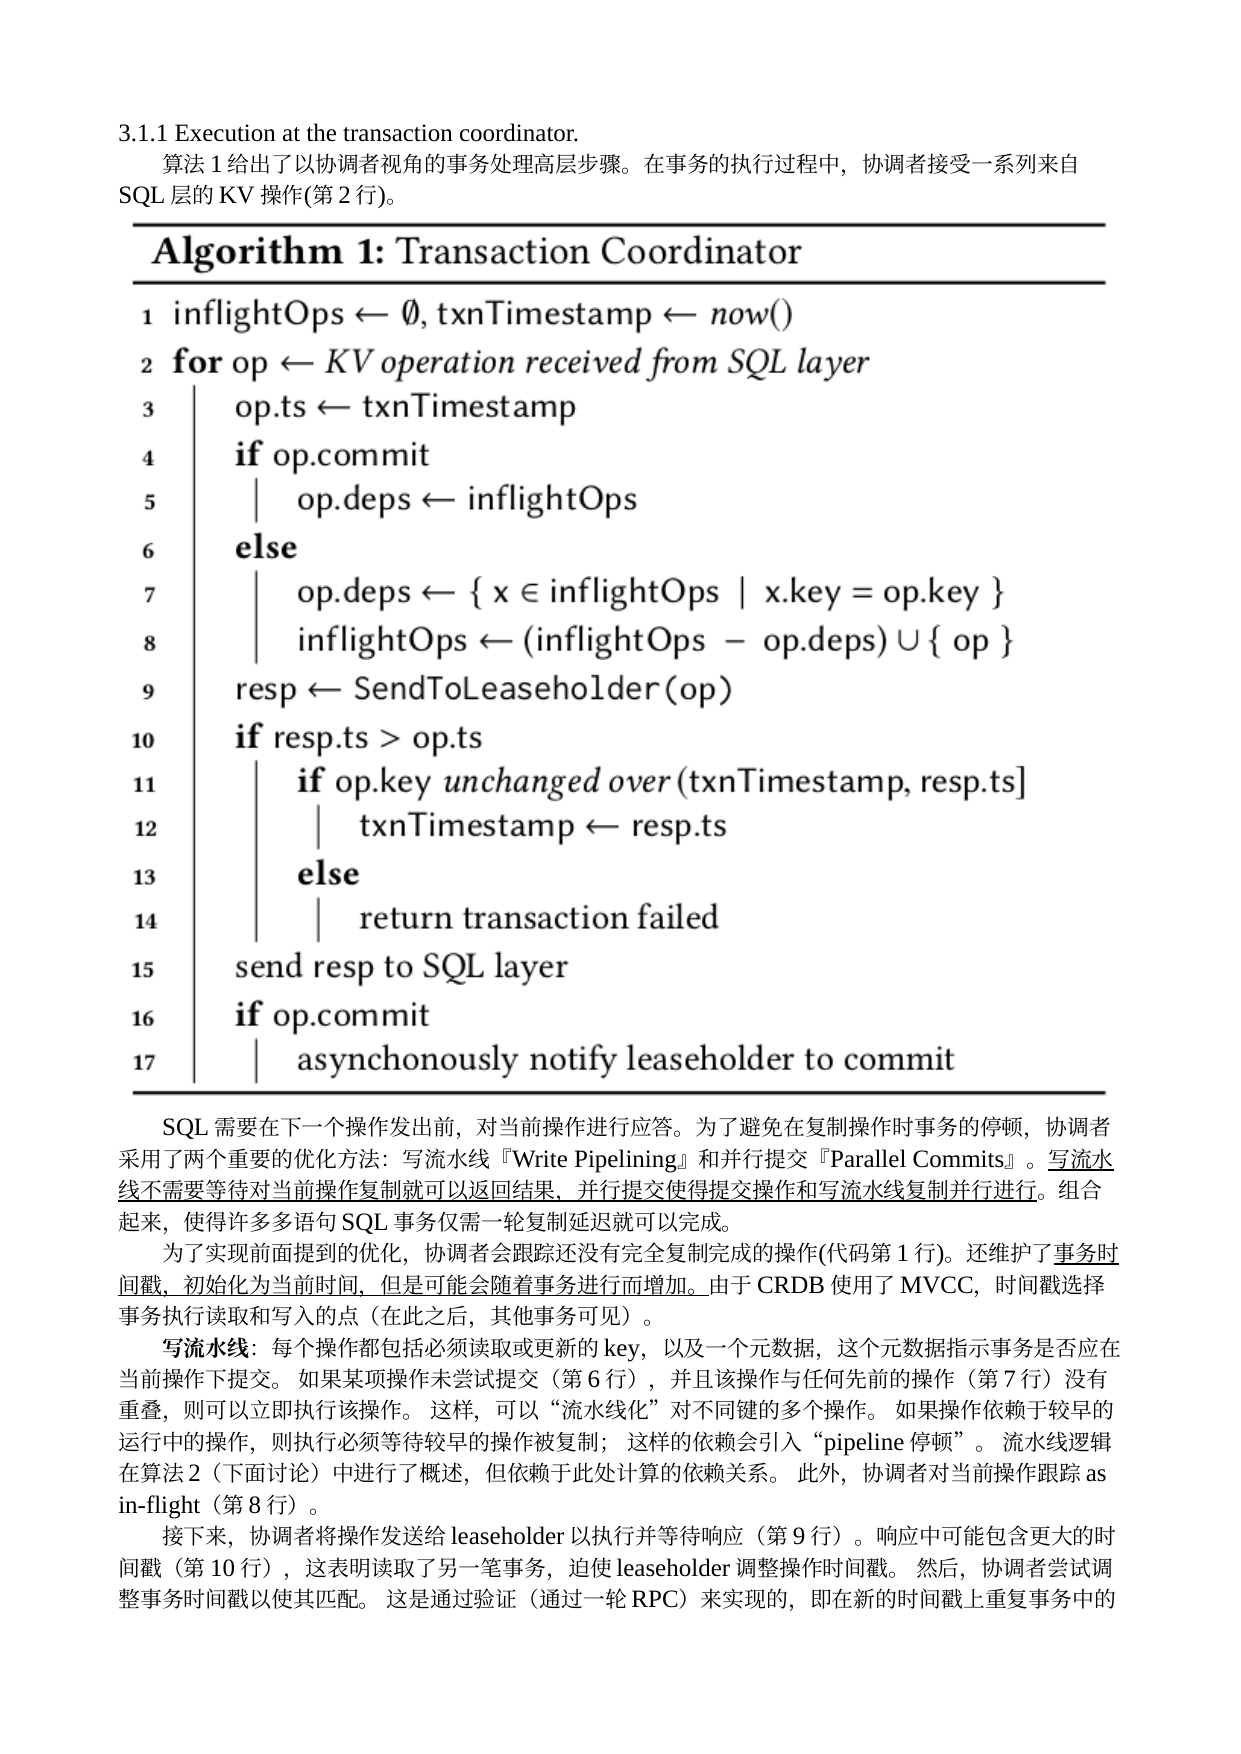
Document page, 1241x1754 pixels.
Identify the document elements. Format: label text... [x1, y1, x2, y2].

text 为了实现前面提到的优化，协调者会跟踪还没有完全复制完成的操作(代码第1行)。还维护了事务时间戳，初始化为当前时间，但是可能会随着事务进行而增加。由于CRDB使用了MVCC，时间戳选择事务执行读取和写入的点（在此之后，其他事务可见）。 [118, 1236, 1122, 1331]
text 接下来，协调者将操作发送给leaseholder以执行并等待响应（第9行）。响应中可能包含更大的时间戳（第10行），这表明读取了另一笔事务，迫使leaseholder调整操作时间戳。 然后，协调者尝试调整事务时间戳以使其匹配。 这是通过验证（通过一轮RPC）来实现的，即在新的时间戳上重复事务中的 [118, 1519, 1122, 1614]
text 写流水线：每个操作都包括必须读取或更新的key，以及一个元数据，这个元数据指示事务是否应在当前操作下提交。 如果某项操作未尝试提交（第6行），并且该操作与任何先前的操作（第7行）没有重叠，则可以立即执行该操作。 这样，可以“流水线化”对不同键的多个操作。 如果操作依赖于较早的运行中的操作，则执行必须等待较早的操作被复制； 这样的依赖会引入“pipeline停顿”。 流水线逻辑在算法2（下面讨论）中进行了概述，但依赖于此处计算的依赖关系。 此外，协调者对当前操作跟踪as in-flight（第8行）。 [118, 1331, 1122, 1519]
text 3.1.1 Execution at the transaction coordinator. [118, 118, 1122, 147]
picture [118, 209, 1123, 1111]
text 算法1给出了以协调者视角的事务处理高层步骤。在事务的执行过程中，协调者接受一系列来自SQL层的KV操作(第2行)。 [118, 147, 1122, 209]
text SQL需要在下一个操作发出前，对当前操作进行应答。为了避免在复制操作时事务的停顿，协调者采用了两个重要的优化方法：写流水线『Write Pipelining』和并行提交『Parallel Commits』。写流水线不需要等待对当前操作复制就可以返回结果，并行提交使得提交操作和写流水线复制并行进行。组合起来，使得许多多语句SQL事务仅需一轮复制延迟就可以完成。 [118, 1111, 1122, 1236]
